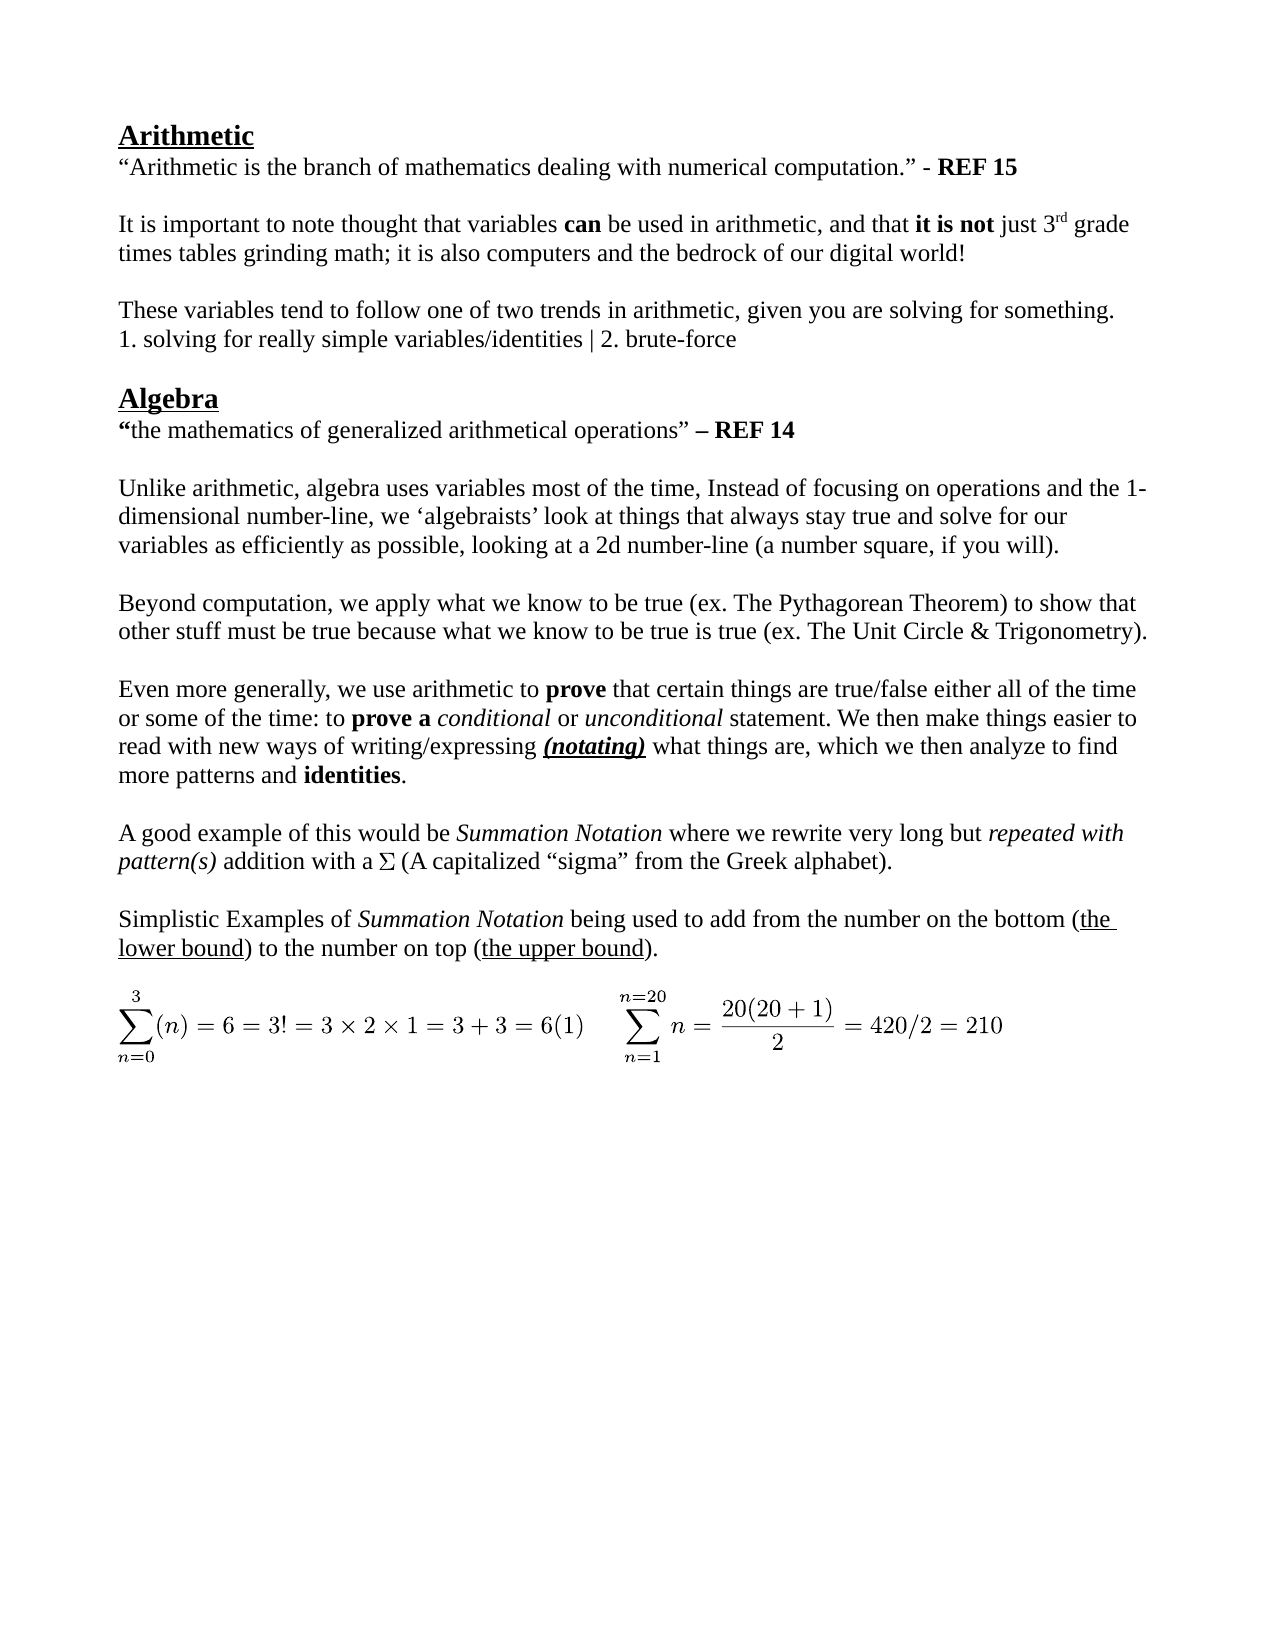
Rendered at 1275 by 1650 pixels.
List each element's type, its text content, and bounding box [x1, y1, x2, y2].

text Arithmetic “Arithmetic is the branch of mathematics dealing with numerical computation.” - REF 15 It is important to note thought that variables can be used in arithmetic, and that it is not just 3rd grade times tables grinding math; it is also computers and the bedrock of our digital world! These variables tend to follow one of two trends in arithmetic, given you are solving for something. 1. solving for really simple variables/identities | 2. brute-force Algebra “the mathematics of generalized arithmetical operations” – REF 14 Unlike arithmetic, algebra uses variables most of the time, Instead of focusing on operations and the 1-dimensional number-line, we ‘algebraists’ look at things that always stay true and solve for our variables as efficiently as possible, looking at a 2d number-line (a number square, if you will). Beyond computation, we apply what we know to be true (ex. The Pythagorean Theorem) to show that other stuff must be true because what we know to be true is true (ex. The Unit Circle & Trigonometry). Even more generally, we use arithmetic to prove that certain things are true/false either all of the time or some of the time: to prove a conditional or unconditional statement. We then make things easier to read with new ways of writing/expressing (notating) what things are, which we then analyze to find more patterns and identities. A good example of this would be Summation Notation where we rewrite very long but repeated with pattern(s) addition with a (A capitalized “sigma” from the Greek alphabet). Simplistic Examples of Summation Notation being used to add from the number on the bottom (the lower bound) to the number on top (the upper bound). [118, 118, 1157, 1063]
